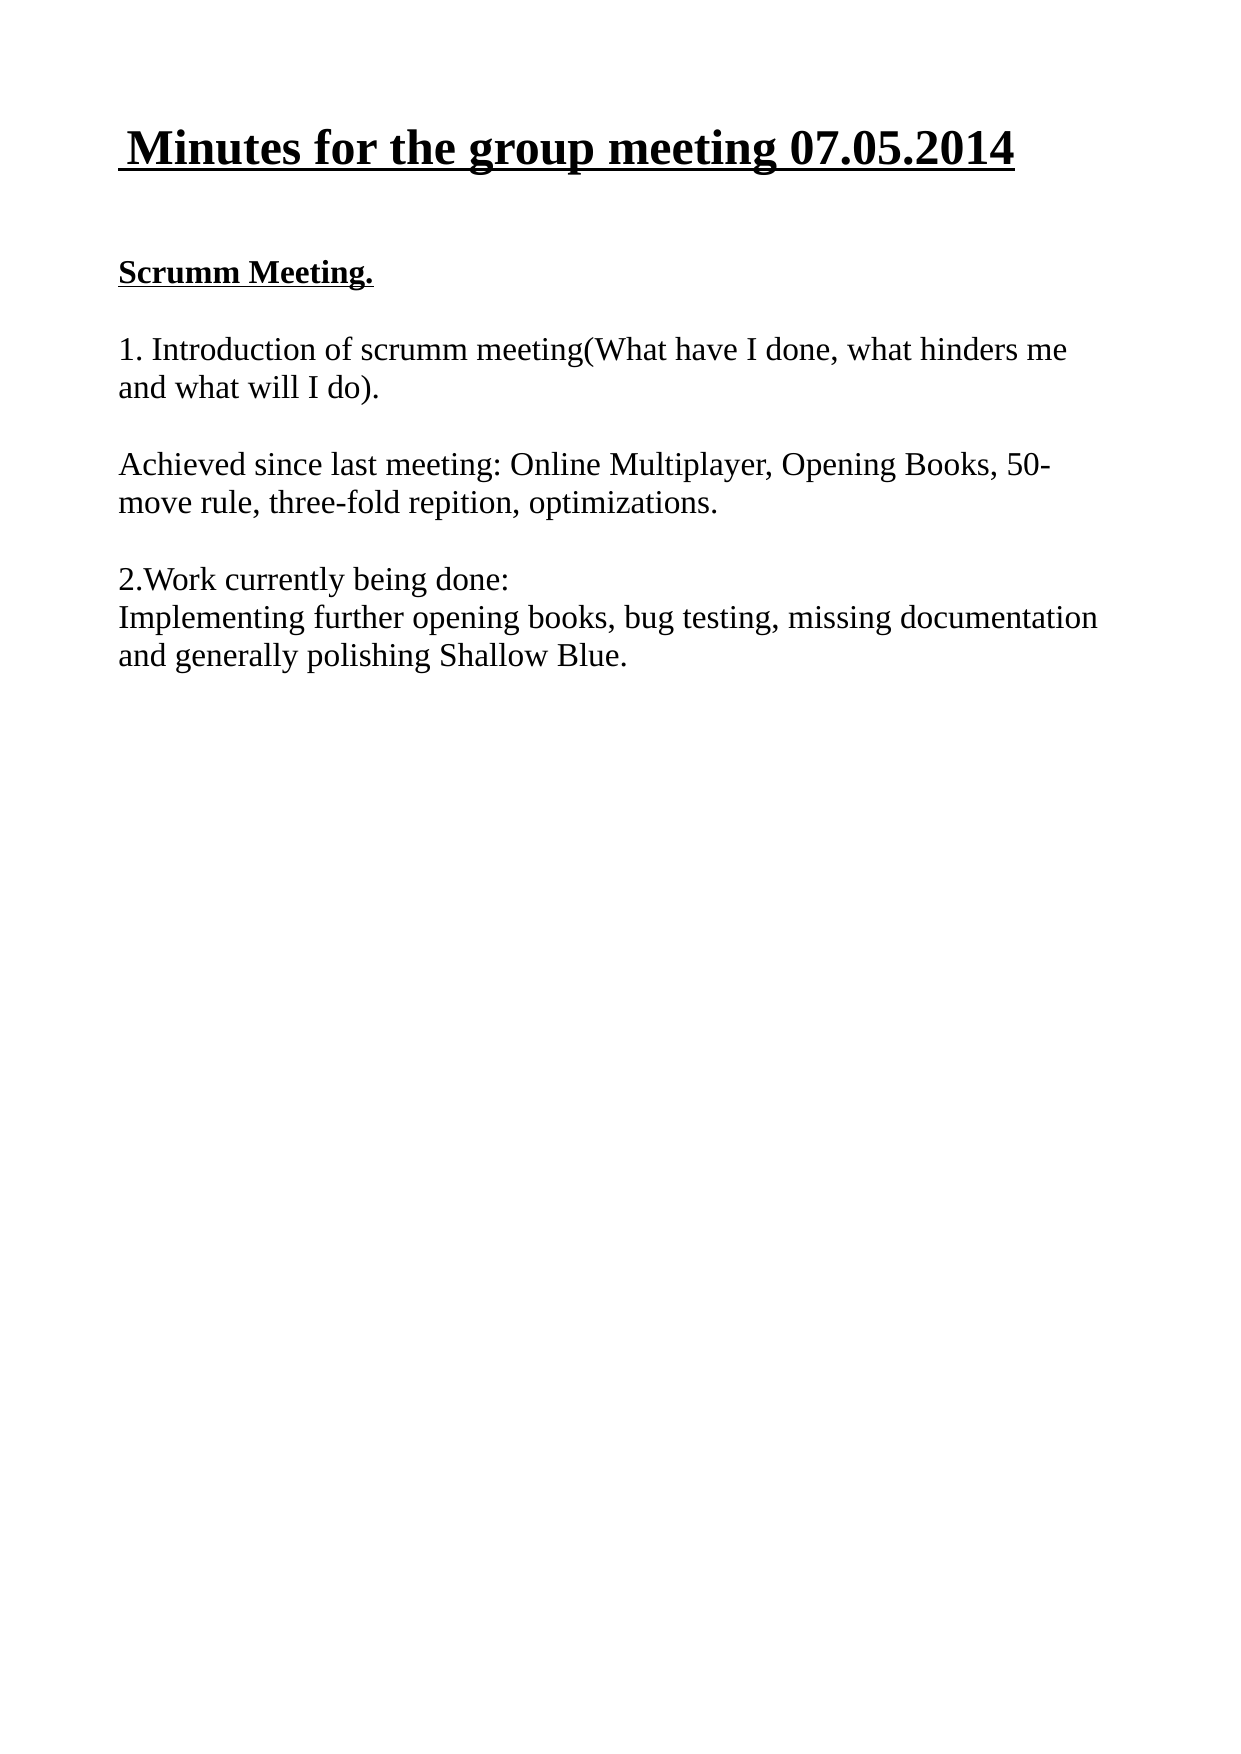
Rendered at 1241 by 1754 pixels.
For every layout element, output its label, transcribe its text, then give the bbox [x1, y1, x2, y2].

text Implementing further opening books, bug testing, missing documentation and generally polishing Shallow Blue. [118, 597, 1122, 674]
text 2.Work currently being done: [118, 559, 1122, 597]
text Achieved since last meeting: Online Multiplayer, Opening Books, 50-move rule, three-fold repition, optimizations. [118, 444, 1122, 521]
text Minutes for the group meeting 07.05.2014 [118, 118, 1122, 176]
text Scrumm Meeting. [118, 252, 1122, 291]
text 1. Introduction of scrumm meeting(What have I done, what hinders me and what will I do). [118, 329, 1122, 406]
